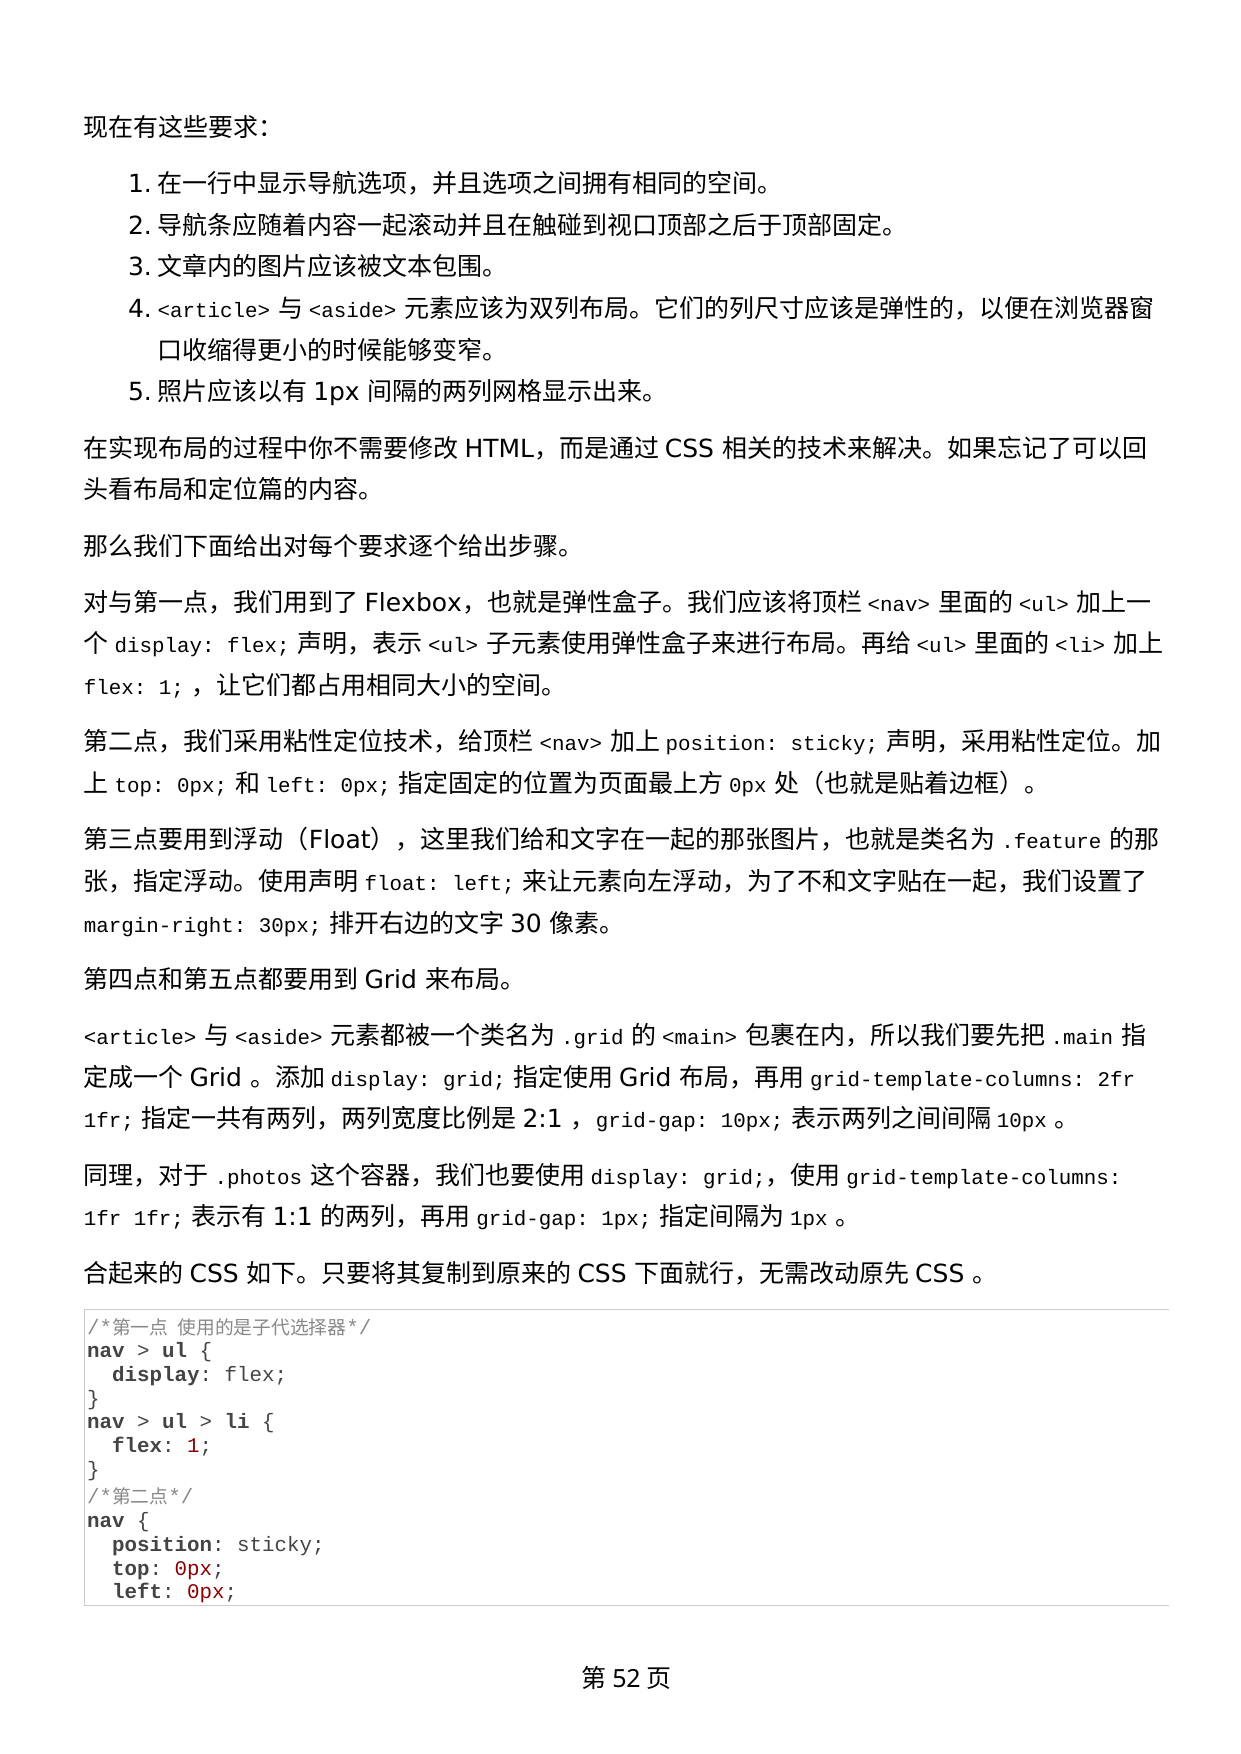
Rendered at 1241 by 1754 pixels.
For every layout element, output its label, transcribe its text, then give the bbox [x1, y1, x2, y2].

text /*第二点*/ [85, 1479, 1169, 1507]
text nav > ul > li { [85, 1408, 1169, 1432]
text <article> 与 <aside> 元素都被一个类名为 .grid 的 <main> 包裹在内，所以我们要先把 .main 指定成一个 Grid 。添加 display: grid; 指定使用 Grid 布局，再用 grid-template-columns: 2fr 1fr; 指定一共有两列，两列宽度比例是 2:1 ，grid-gap: 10px; 表示两列之间间隔 10px 。 [84, 1016, 1169, 1135]
text 第四点和第五点都要用到 Grid 来布局。 [84, 959, 1169, 996]
text 第二点，我们采用粘性定位技术，给顶栏 <nav> 加上 position: sticky; 声明，采用粘性定位。加上 top: 0px; 和 left: 0px; 指定固定的位置为页面最上方 0px 处（也就是贴着边框）。 [84, 722, 1169, 800]
list 在一行中显示导航选项，并且选项之间拥有相同的空间。 [128, 163, 1169, 200]
text 那么我们下面给出对每个要求逐个给出步骤。 [84, 526, 1169, 562]
text /*第一点 使用的是子代选择器*/ [85, 1310, 1169, 1337]
text top: 0px; [85, 1554, 1169, 1578]
list 文章内的图片应该被文本包围。 [128, 247, 1169, 283]
text } [85, 1384, 1169, 1408]
list 导航条应随着内容一起滚动并且在触碰到视口顶部之后于顶部固定。 [128, 205, 1169, 241]
text 同理，对于 .photos 这个容器，我们也要使用 display: grid;，使用 grid-template-columns: 1fr 1fr; 表示有 1:1 的两列，再用 grid-gap: 1px; 指定间隔为 1px 。 [84, 1155, 1169, 1233]
text 对与第一点，我们用到了 Flexbox，也就是弹性盒子。我们应该将顶栏 <nav> 里面的 <ul> 加上一个 display: flex; 声明，表示 <ul> 子元素使用弹性盒子来进行布局。再给 <ul> 里面的 <li> 加上 flex: 1; ，让它们都占用相同大小的空间。 [84, 582, 1169, 702]
text left: 0px; [85, 1578, 1169, 1605]
list 照片应该以有 1px 间隔的两列网格显示出来。 [128, 372, 1169, 408]
list <article> 与 <aside> 元素应该为双列布局。它们的列尺寸应该是弹性的，以便在浏览器窗口收缩得更小的时候能够变窄。 [128, 288, 1169, 366]
text nav > ul { [85, 1337, 1169, 1361]
text display: flex; [85, 1361, 1169, 1384]
text nav { [85, 1507, 1169, 1531]
text 现在有这些要求： [84, 107, 1169, 143]
text 在实现布局的过程中你不需要修改 HTML，而是通过 CSS 相关的技术来解决。如果忘记了可以回头看布局和定位篇的内容。 [84, 428, 1169, 506]
text } [85, 1456, 1169, 1479]
text position: sticky; [85, 1531, 1169, 1554]
text flex: 1; [85, 1432, 1169, 1456]
text 第三点要用到浮动（Float），这里我们给和文字在一起的那张图片，也就是类名为 .feature 的那张，指定浮动。使用声明 float: left; 来让元素向左浮动，为了不和文字贴在一起，我们设置了 margin-right: 30px; 排开右边的文字 30 像素。 [84, 820, 1169, 939]
text 合起来的 CSS 如下。只要将其复制到原来的 CSS 下面就行，无需改动原先 CSS 。 [84, 1253, 1169, 1289]
